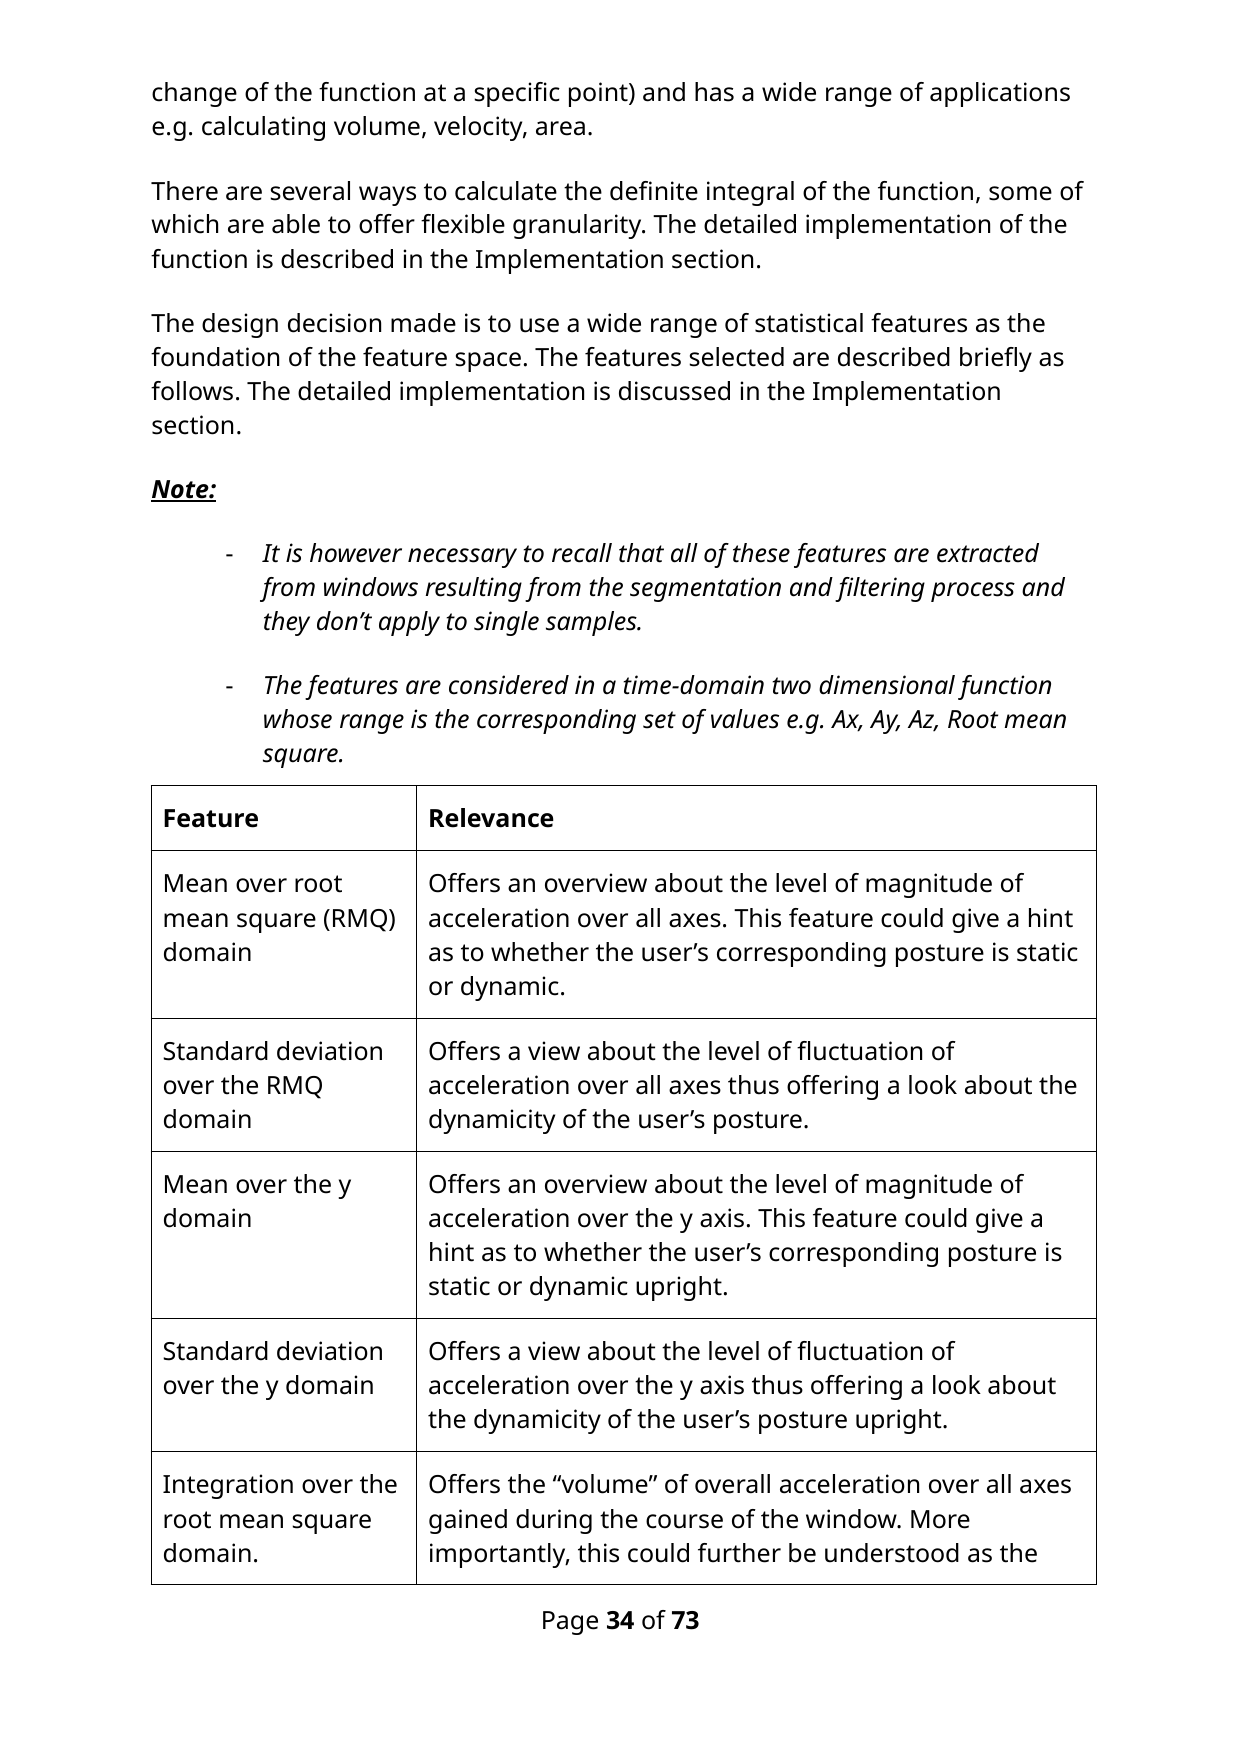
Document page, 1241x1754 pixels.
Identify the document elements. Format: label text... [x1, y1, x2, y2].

table_cell Offers a view about the level of fluctuation of acceleration over all axes thus offering a look about the dynamicity of the user’s posture. [417, 1019, 1096, 1151]
table_header Feature [152, 786, 416, 850]
text Note: [151, 472, 1089, 506]
list It is however necessary to recall that all of these features are extracted from windows resulting from the segmentation and filtering process and they don’t apply to single samples. [225, 536, 1089, 638]
table_cell Standard deviation over the y domain [152, 1319, 416, 1451]
text There are several ways to calculate the definite integral of the function, some of which are able to offer flexible granularity. The detailed implementation of the function is described in the Implementation section. [151, 173, 1089, 275]
text change of the function at a specific point) and has a wide range of applications e.g. calculating volume, velocity, area. [151, 75, 1089, 143]
table_cell Standard deviation over the RMQ domain [152, 1019, 416, 1151]
table_cell Offers the “volume” of overall acceleration over all axes gained during the course of the window. More importantly, this could further be understood as the [417, 1452, 1096, 1584]
table_cell Offers an overview about the level of magnitude of acceleration over all axes. This feature could give a hint as to whether the user’s corresponding posture is static or dynamic. [417, 851, 1096, 1017]
table_header Relevance [417, 786, 1096, 850]
table_cell Mean over root mean square (RMQ) domain [152, 851, 416, 1017]
list The features are considered in a time-domain two dimensional function whose range is the corresponding set of values e.g. Ax, Ay, Az, Root mean square. [225, 668, 1089, 770]
table_cell Offers an overview about the level of magnitude of acceleration over the y axis. This feature could give a hint as to whether the user’s corresponding posture is static or dynamic upright. [417, 1152, 1096, 1318]
text The design decision made is to use a wide range of statistical features as the foundation of the feature space. The features selected are described briefly as follows. The detailed implementation is discussed in the Implementation section. [151, 305, 1089, 442]
table_cell Offers a view about the level of fluctuation of acceleration over the y axis thus offering a look about the dynamicity of the user’s posture upright. [417, 1319, 1096, 1451]
table_cell Mean over the y domain [152, 1152, 416, 1318]
table_cell Integration over the root mean square domain. [152, 1452, 416, 1584]
